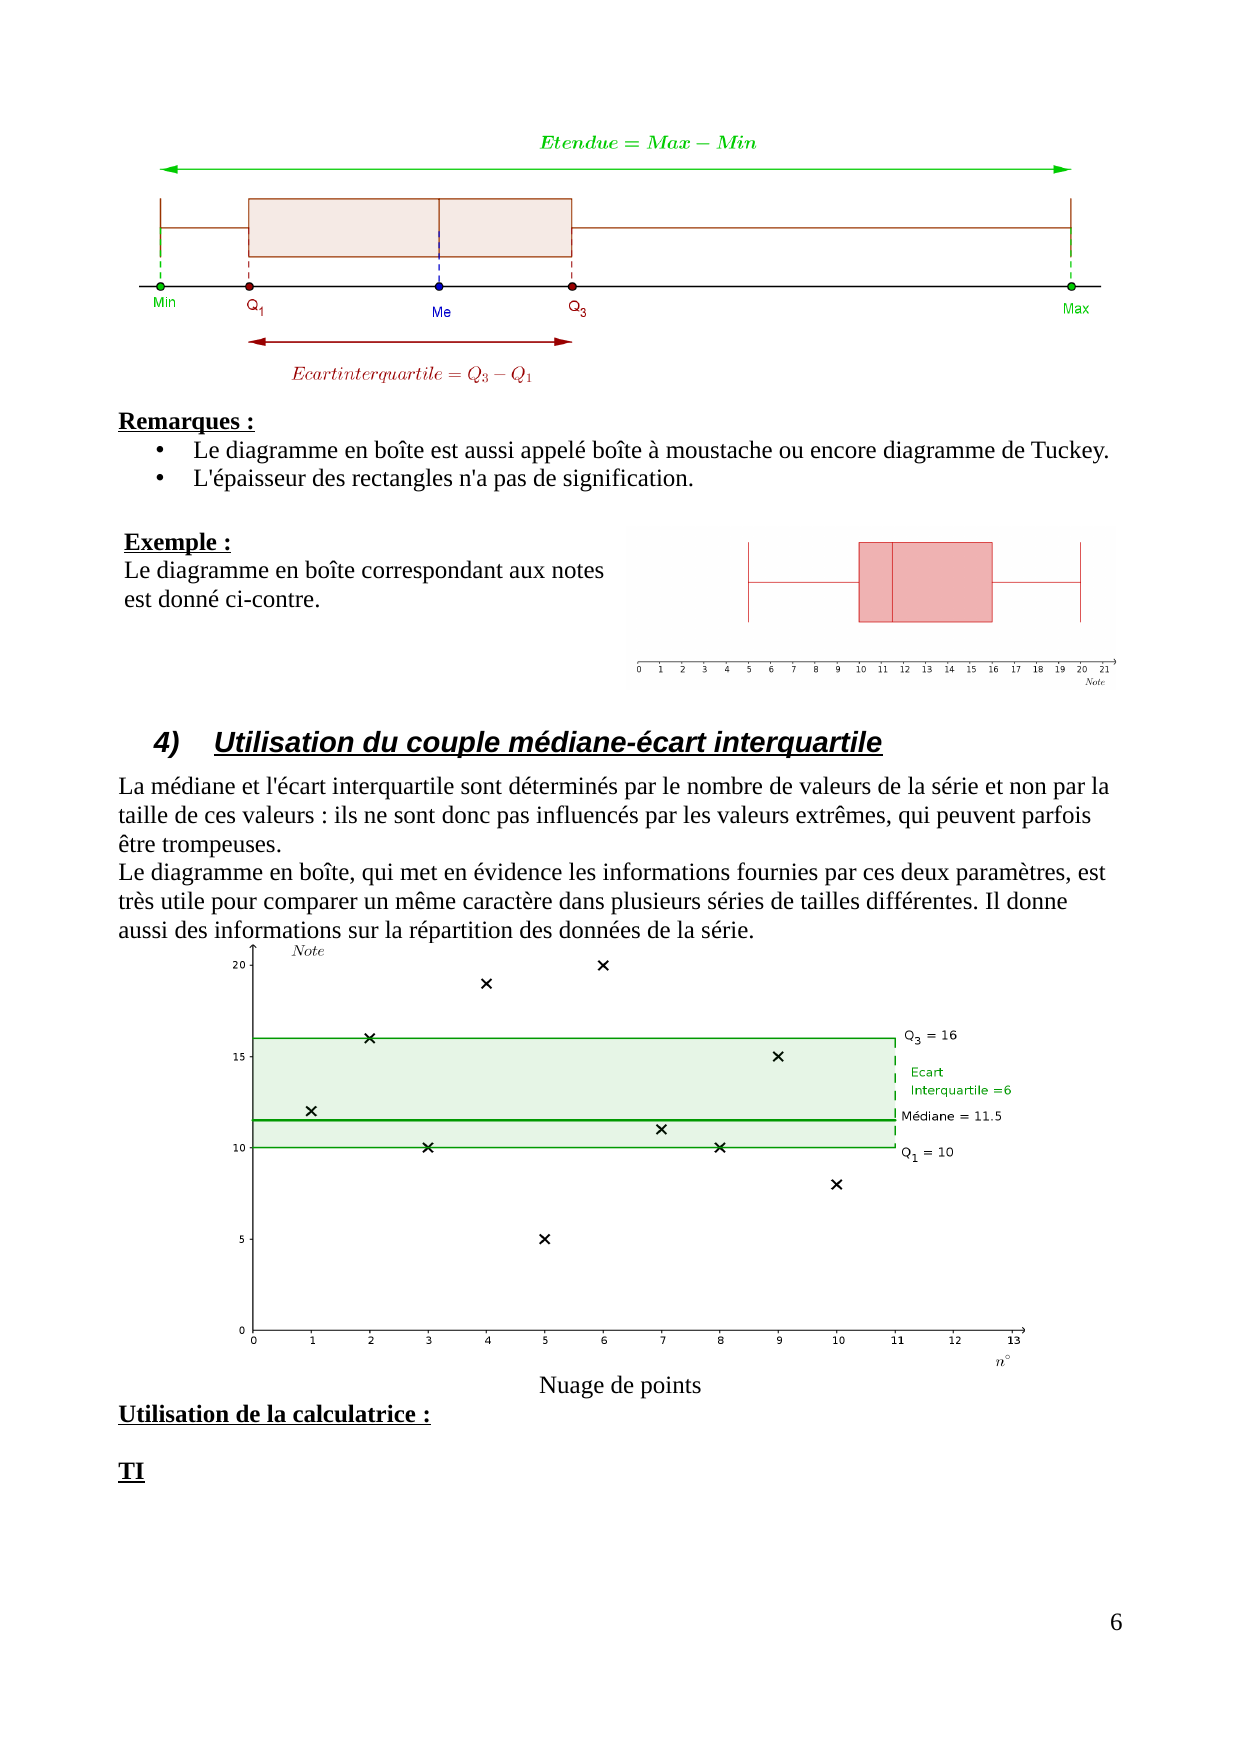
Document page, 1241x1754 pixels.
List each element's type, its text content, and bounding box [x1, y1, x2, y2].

text Nuage de points [118, 944, 1122, 1399]
table_header Exemple : Le diagramme en boîte correspondant aux notes est donné ci-contre. [118, 521, 620, 700]
table_header [620, 690, 1122, 700]
text Le diagramme en boîte, qui met en évidence les informations fournies par ces deux paramètres, est très utile pour comparer un même caractère dans plusieurs séries de tailles différentes. Il donne aussi des informations sur la répartition des données de la série. [118, 857, 1122, 944]
text TI [118, 1456, 1122, 1485]
list L'épaisseur des rectangles n'a pas de signification. [156, 463, 1122, 492]
table_header [620, 521, 1122, 689]
picture [215, 943, 1025, 1371]
text Remarques : [118, 118, 1122, 435]
text Utilisation de la calculatrice : [118, 1399, 1122, 1428]
picture [625, 526, 1117, 690]
list Le diagramme en boîte est aussi appelé boîte à moustache ou encore diagramme de Tuckey. [156, 435, 1122, 463]
subtitle Utilisation du couple médiane-écart interquartile [153, 725, 1122, 759]
text La médiane et l'écart interquartile sont déterminés par le nombre de valeurs de la série et non par la taille de ces valeurs : ils ne sont donc pas influencés par les valeurs extrêmes, qui peuvent parfois être trompeuses. [118, 771, 1122, 857]
